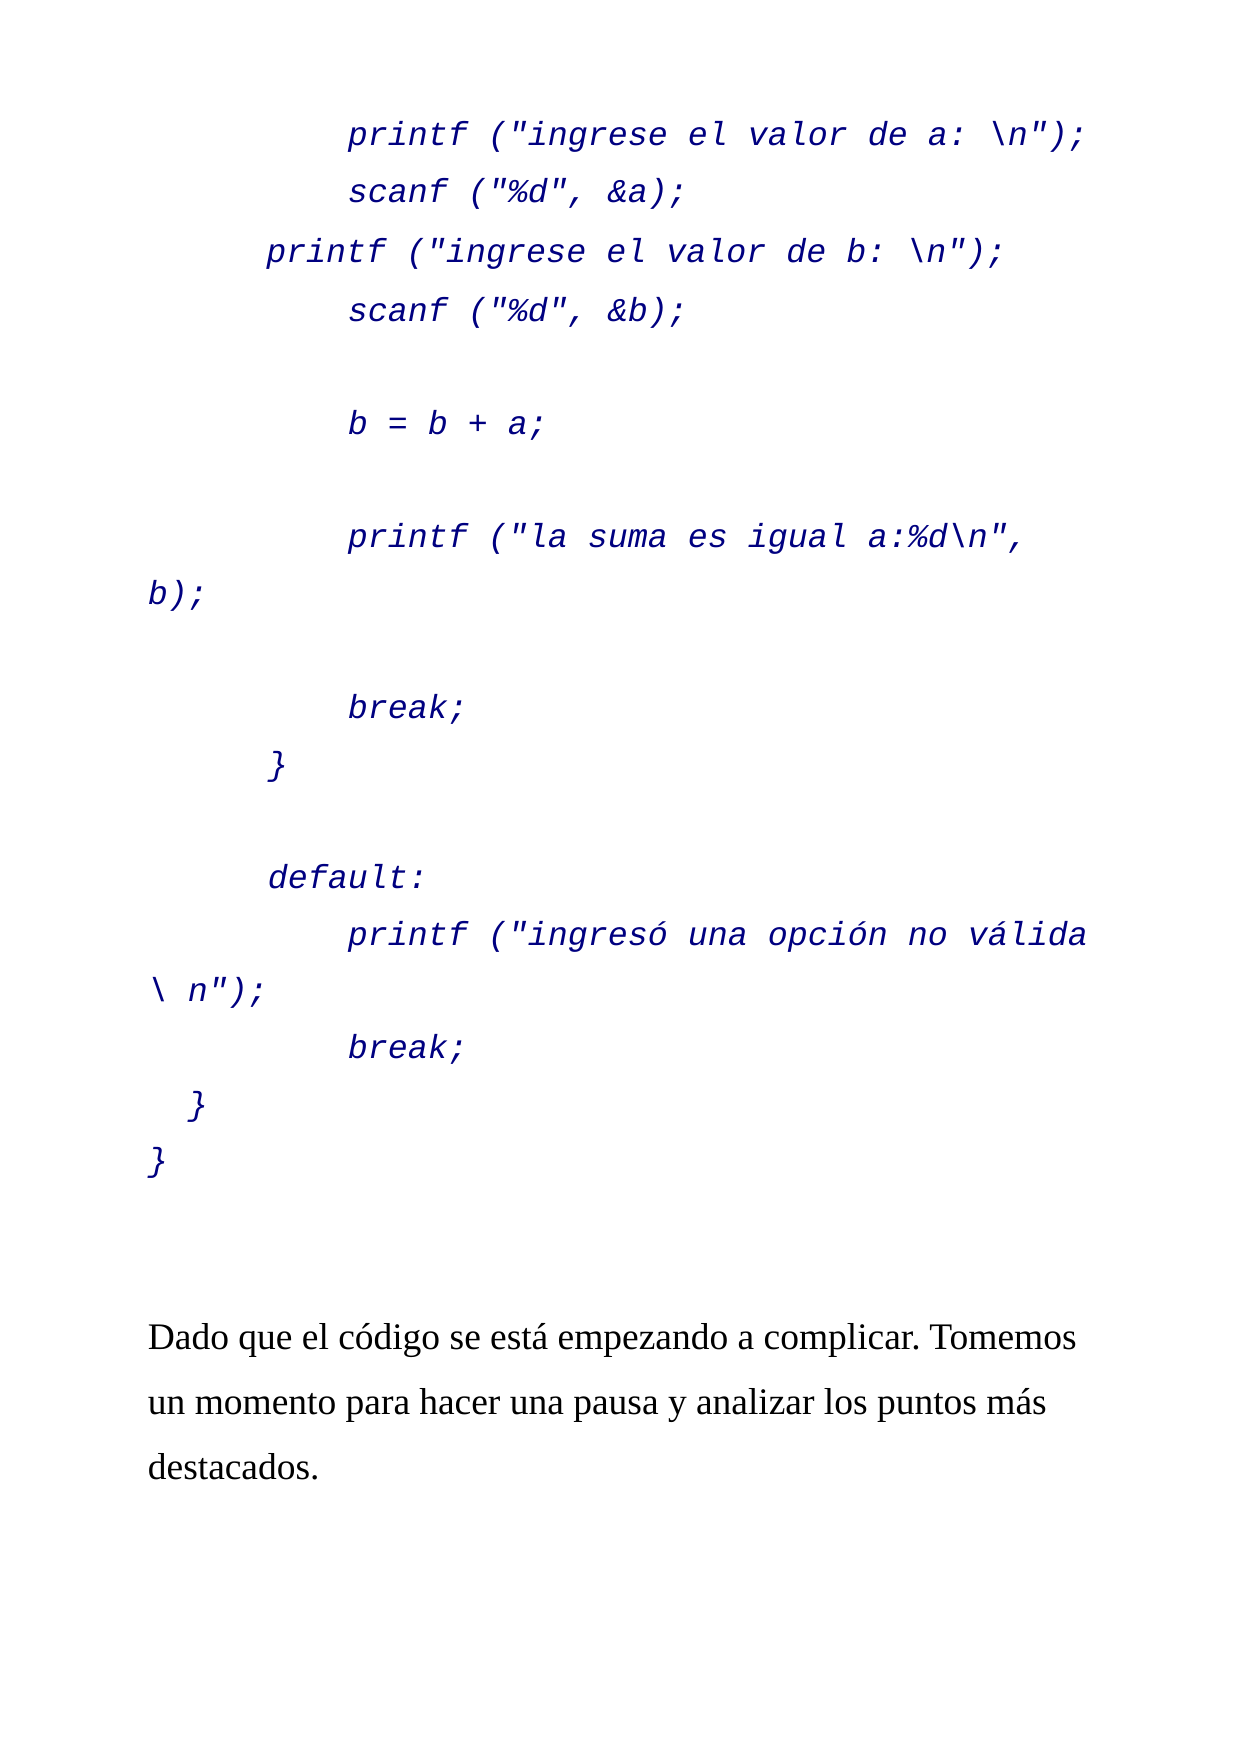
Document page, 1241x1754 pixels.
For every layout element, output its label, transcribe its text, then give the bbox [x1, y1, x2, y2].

text default: [148, 861, 1093, 899]
text b = b + a; [148, 407, 1093, 444]
text scanf ("%d", &b); [148, 293, 1093, 331]
text break; [148, 1031, 1093, 1069]
text break; [148, 691, 1093, 729]
text } [148, 747, 1093, 785]
text } [148, 1087, 1093, 1125]
text printf ("ingresó una opción no válida \ n"); [148, 917, 1093, 1012]
text Dado que el código se está empezando a complicar. Tomemos un momento para hacer una pausa y analizar los puntos más destacados. [148, 1315, 1093, 1487]
text scanf ("%d", &a); [148, 175, 1093, 213]
text } [148, 1144, 1093, 1182]
text printf ("la suma es igual a:%d\n", b); [148, 520, 1093, 614]
text printf ("ingrese el valor de b: \n"); [148, 231, 1093, 273]
text printf ("ingrese el valor de a: \n"); [148, 118, 1093, 156]
